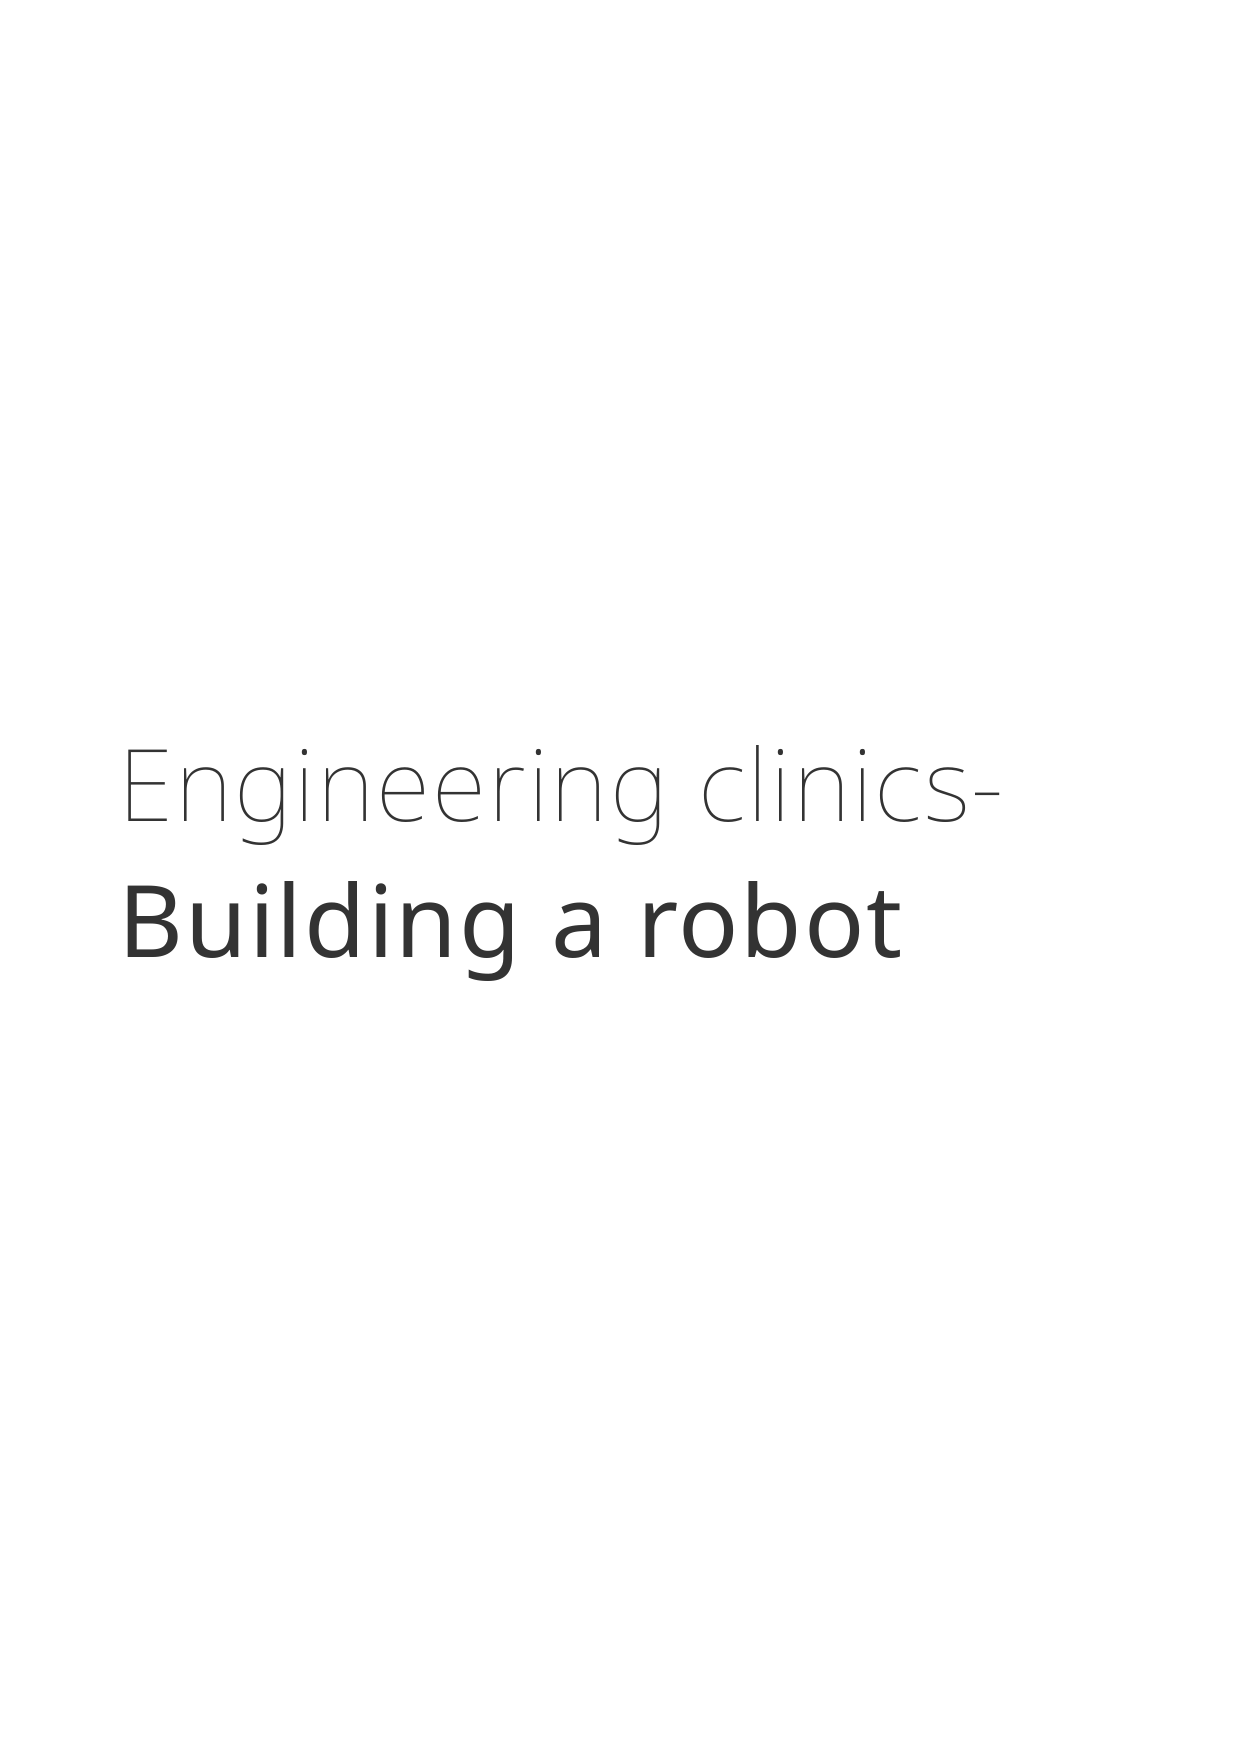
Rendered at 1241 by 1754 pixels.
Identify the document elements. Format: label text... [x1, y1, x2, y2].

text Engineering clinics- Building a robot [118, 714, 1122, 987]
